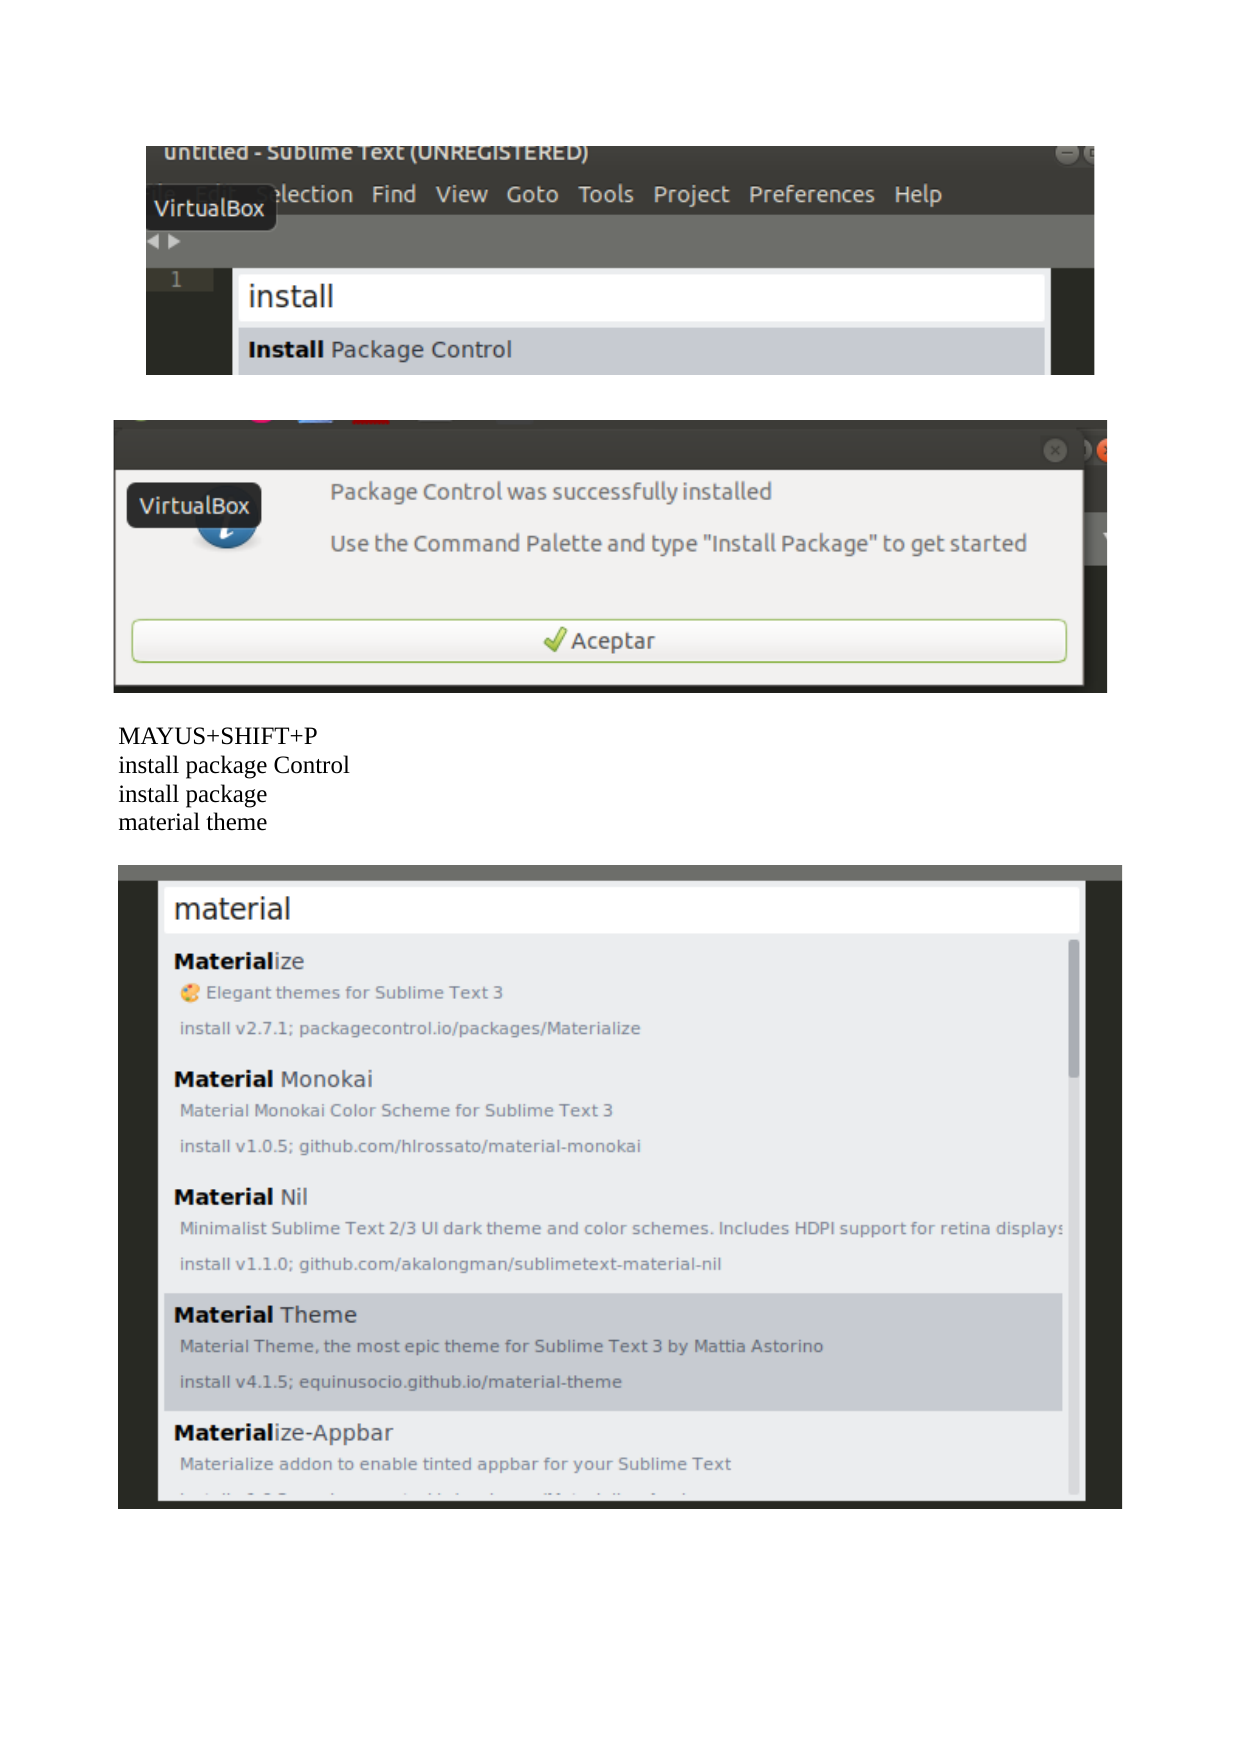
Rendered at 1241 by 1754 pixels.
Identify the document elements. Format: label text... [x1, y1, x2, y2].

text MAYUS+SHIFT+P [118, 721, 1122, 750]
text install package [118, 779, 1122, 807]
picture [118, 865, 1123, 1509]
text material theme [118, 807, 1122, 836]
picture [146, 146, 1095, 375]
text install package Control [118, 750, 1122, 779]
picture [113, 420, 1108, 693]
